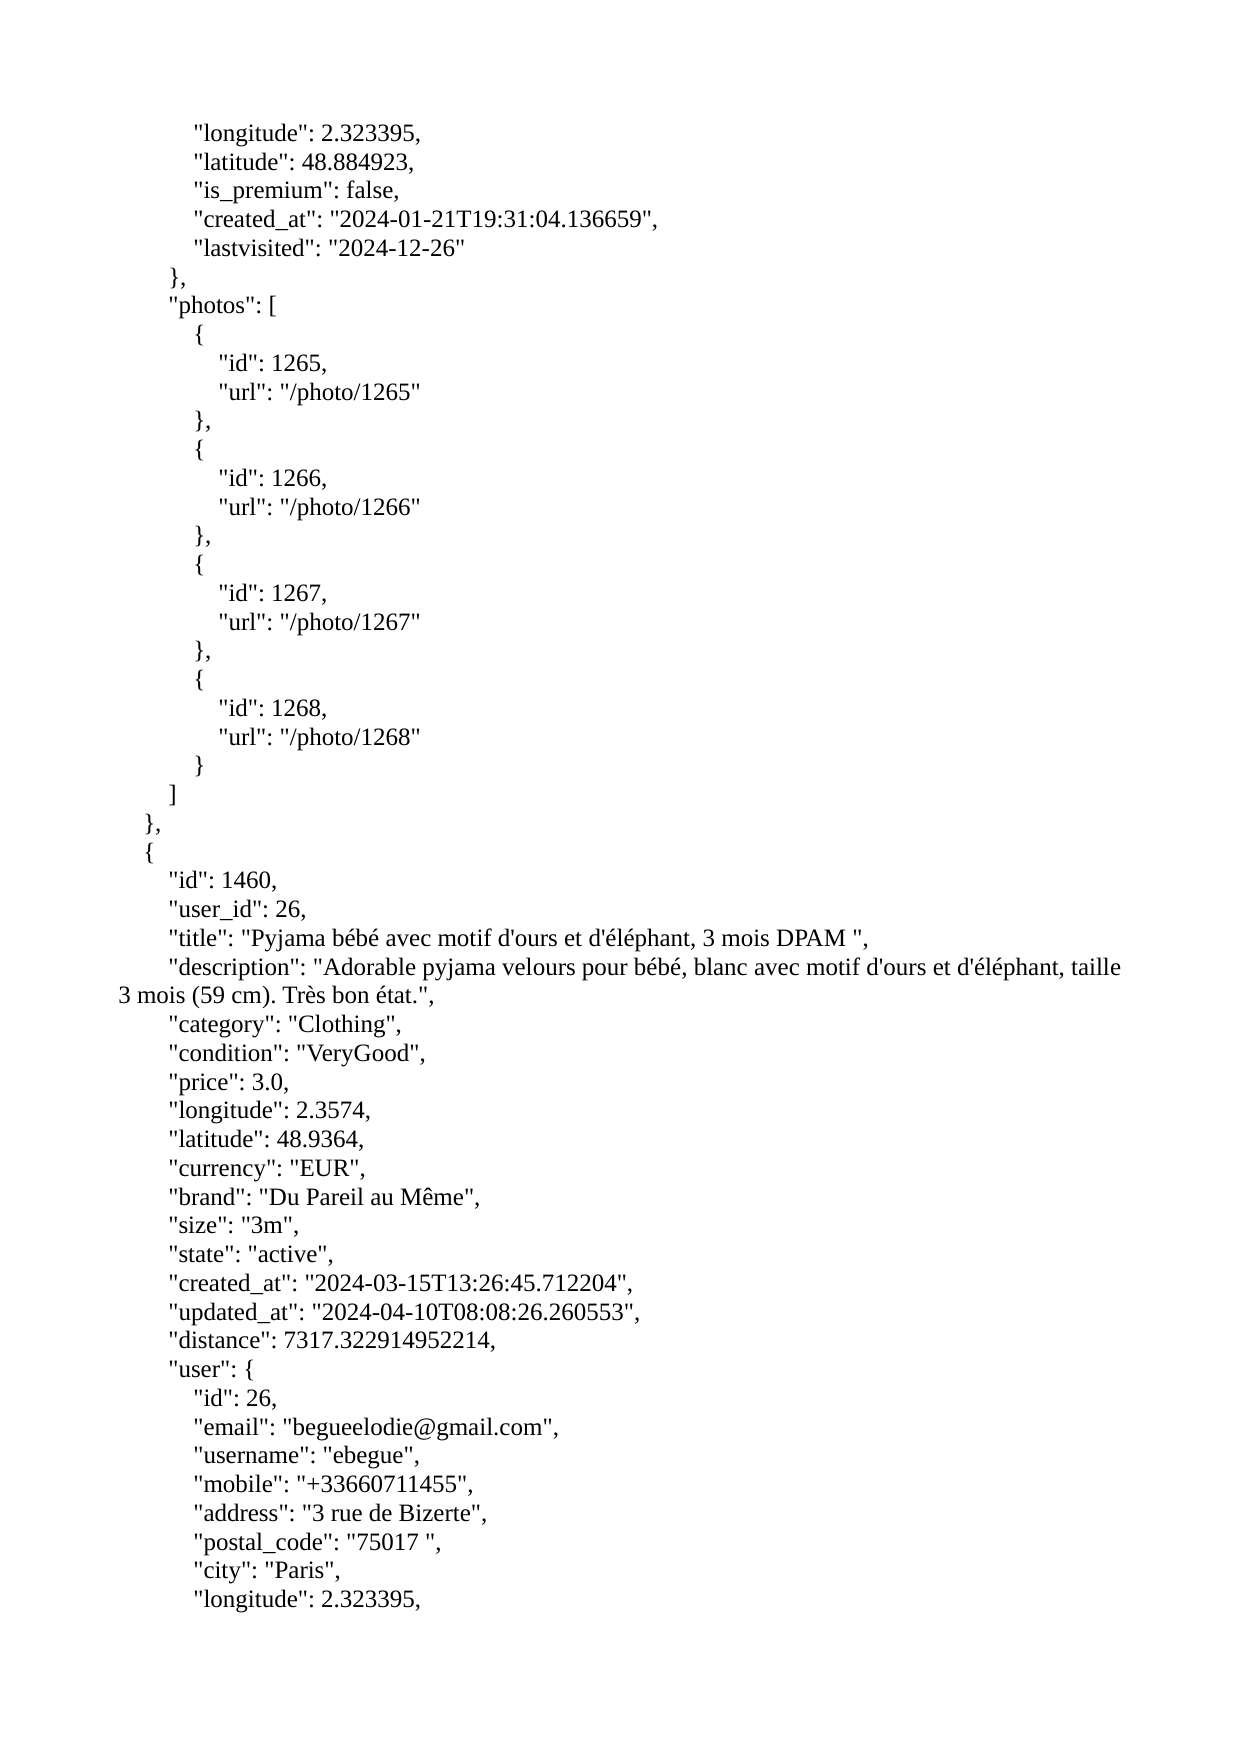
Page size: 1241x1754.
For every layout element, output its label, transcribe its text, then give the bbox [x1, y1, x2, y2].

text "brand": "Du Pareil au Même", [118, 1182, 1122, 1211]
text ] [118, 779, 1122, 808]
text "id": 1265, [118, 348, 1122, 377]
text "username": "ebegue", [118, 1441, 1122, 1469]
text "title": "Pyjama bébé avec motif d'ours et d'éléphant, 3 mois DPAM ", [118, 923, 1122, 952]
text } [118, 751, 1122, 779]
text "mobile": "+33660711455", [118, 1469, 1122, 1498]
text "address": "3 rue de Bizerte", [118, 1498, 1122, 1527]
text "created_at": "2024-01-21T19:31:04.136659", [118, 204, 1122, 233]
text }, [118, 636, 1122, 664]
text "url": "/photo/1266" [118, 492, 1122, 521]
text "latitude": 48.9364, [118, 1124, 1122, 1153]
text "updated_at": "2024-04-10T08:08:26.260553", [118, 1297, 1122, 1326]
text "created_at": "2024-03-15T13:26:45.712204", [118, 1268, 1122, 1297]
text "url": "/photo/1265" [118, 377, 1122, 406]
text "longitude": 2.323395, [118, 118, 1122, 147]
text "size": "3m", [118, 1211, 1122, 1239]
text "user_id": 26, [118, 894, 1122, 923]
text "id": 1460, [118, 866, 1122, 894]
text "longitude": 2.3574, [118, 1096, 1122, 1124]
text { [118, 837, 1122, 866]
text "id": 1267, [118, 578, 1122, 607]
text "description": "Adorable pyjama velours pour bébé, blanc avec motif d'ours et d'éléphant, taille 3 mois (59 cm). Très bon état.", [118, 952, 1122, 1009]
text "lastvisited": "2024-12-26" [118, 233, 1122, 262]
text "category": "Clothing", [118, 1009, 1122, 1038]
text "latitude": 48.884923, [118, 147, 1122, 176]
text "city": "Paris", [118, 1556, 1122, 1584]
text }, [118, 808, 1122, 837]
text { [118, 664, 1122, 693]
text "currency": "EUR", [118, 1153, 1122, 1182]
text { [118, 319, 1122, 348]
text { [118, 549, 1122, 578]
text "url": "/photo/1268" [118, 722, 1122, 751]
text "price": 3.0, [118, 1067, 1122, 1096]
text "email": "begueelodie@gmail.com", [118, 1412, 1122, 1441]
text "condition": "VeryGood", [118, 1038, 1122, 1067]
text "state": "active", [118, 1239, 1122, 1268]
text { [118, 434, 1122, 463]
text "longitude": 2.323395, [118, 1584, 1122, 1613]
text "id": 26, [118, 1383, 1122, 1412]
text "is_premium": false, [118, 176, 1122, 204]
text "distance": 7317.322914952214, [118, 1326, 1122, 1354]
text }, [118, 262, 1122, 291]
text "url": "/photo/1267" [118, 607, 1122, 636]
text "user": { [118, 1354, 1122, 1383]
text "id": 1268, [118, 693, 1122, 722]
text "id": 1266, [118, 463, 1122, 492]
text "postal_code": "75017 ", [118, 1527, 1122, 1556]
text "photos": [ [118, 291, 1122, 319]
text }, [118, 521, 1122, 549]
text }, [118, 406, 1122, 434]
